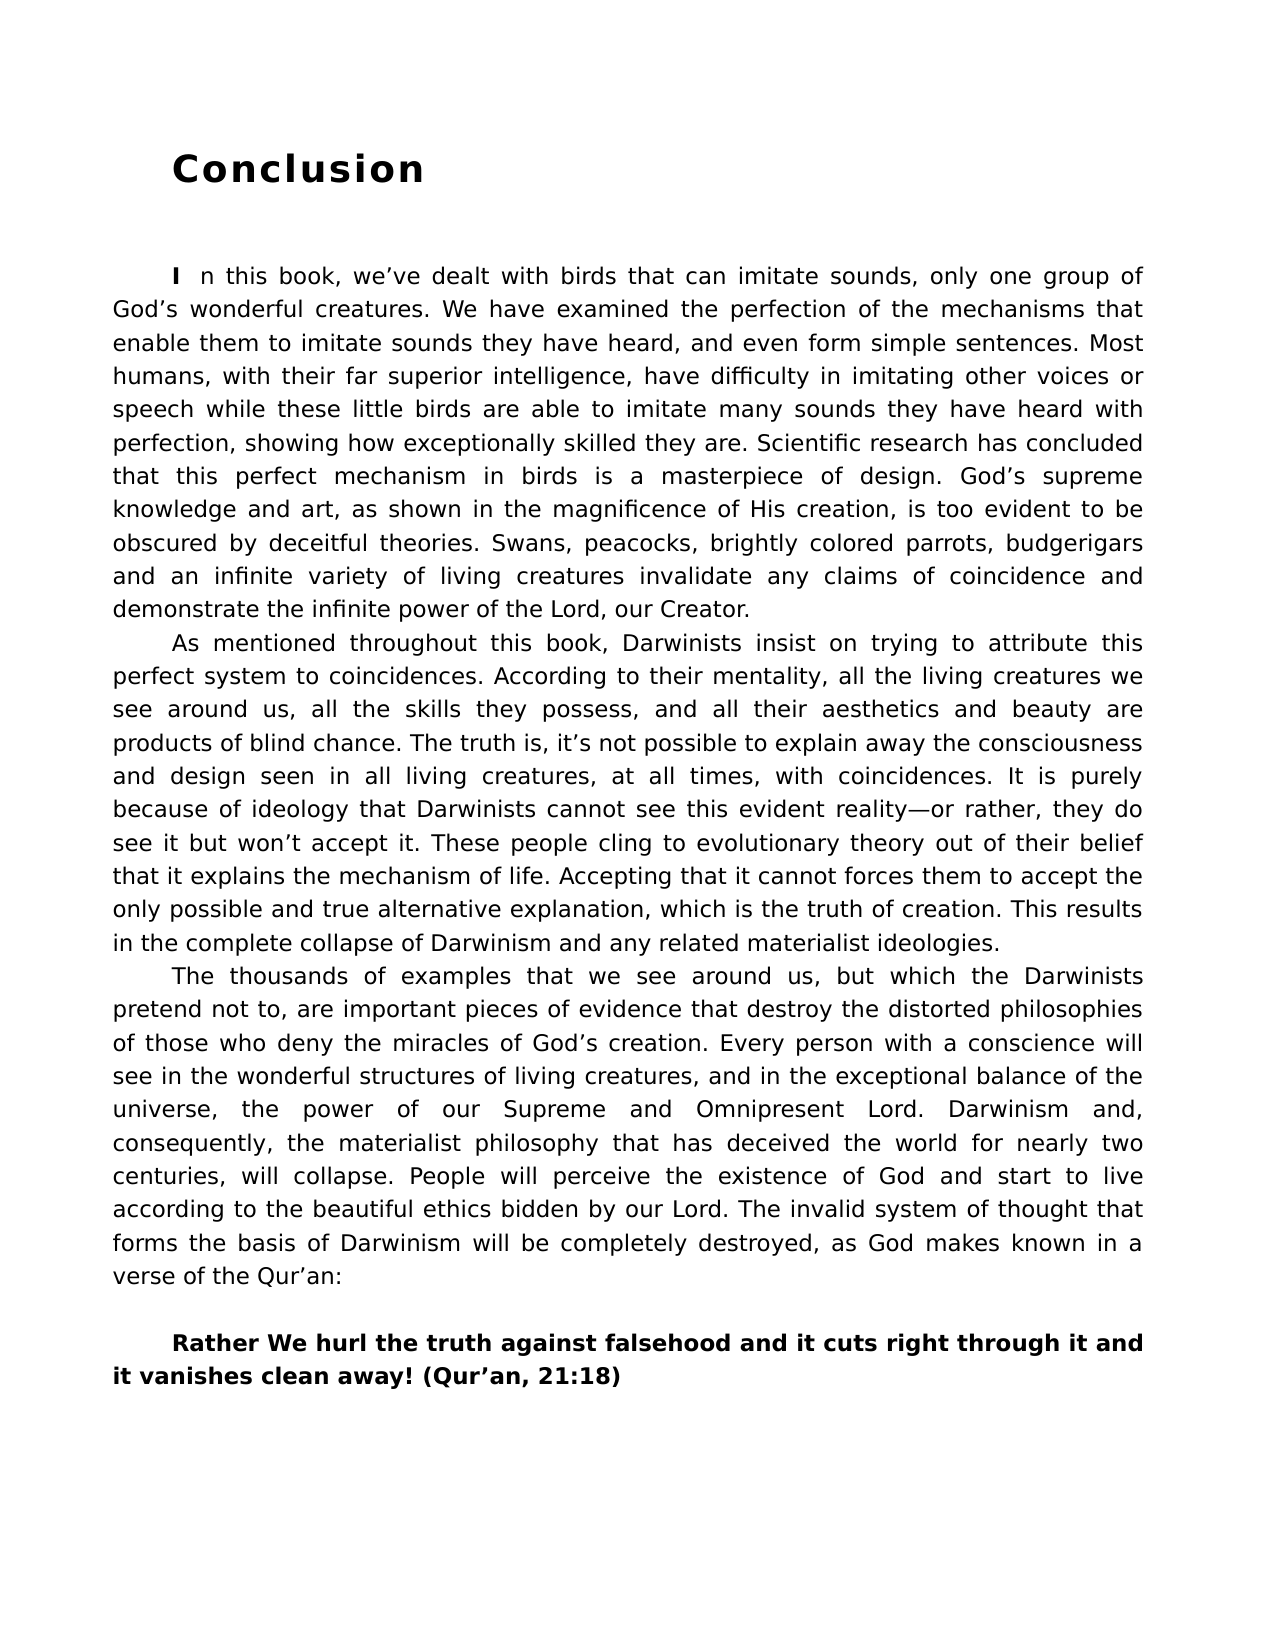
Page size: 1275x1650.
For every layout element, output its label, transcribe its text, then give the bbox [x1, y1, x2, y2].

text The thousands of examples that we see around us, but which the Darwinists pretend not to, are important pieces of evidence that destroy the distorted philosophies of those who deny the miracles of God’s creation. Every person with a conscience will see in the wonderful structures of living creatures, and in the exceptional balance of the universe, the power of our Supreme and Omnipresent Lord. Darwinism and, consequently, the materialist philosophy that has deceived the world for nearly two centuries, will collapse. People will perceive the existence of God and start to live according to the beautiful ethics bidden by our Lord. The invalid system of thought that forms the basis of Darwinism will be completely destroyed, as God makes known in a verse of the Qur’an: [112, 958, 1145, 1291]
text In this book, we’ve dealt with birds that can imitate sounds, only one group of God’s wonderful creatures. We have examined the perfection of the mechanisms that enable them to imitate sounds they have heard, and even form simple sentences. Most humans, with their far superior intelligence, have difficulty in imitating other voices or speech while these little birds are able to imitate many sounds they have heard with perfection, showing how exceptionally skilled they are. Scientific research has concluded that this perfect mechanism in birds is a masterpiece of design. God’s supreme knowledge and art, as shown in the magnificence of His creation, is too evident to be obscured by deceitful theories. Swans, peacocks, brightly colored parrots, budgerigars and an infinite variety of living creatures invalidate any claims of coincidence and demonstrate the infinite power of the Lord, our Creator. [112, 258, 1145, 624]
text As mentioned throughout this book, Darwinists insist on trying to attribute this perfect system to coincidences. According to their mentality, all the living creatures we see around us, all the skills they possess, and all their aesthetics and beauty are products of blind chance. The truth is, it’s not possible to explain away the consciousness and design seen in all living creatures, at all times, with coincidences. It is purely because of ideology that Darwinists cannot see this evident reality—or rather, they do see it but won’t accept it. These people cling to evolutionary theory out of their belief that it explains the mechanism of life. Accepting that it cannot forces them to accept the only possible and true alternative explanation, which is the truth of creation. This results in the complete collapse of Darwinism and any related materialist ideologies. [112, 624, 1145, 958]
text Rather We hurl the truth against falsehood and it cuts right through it and it vanishes clean away! (Qur’an, 21:18) [112, 1324, 1145, 1391]
text Conclusion [112, 148, 1145, 191]
